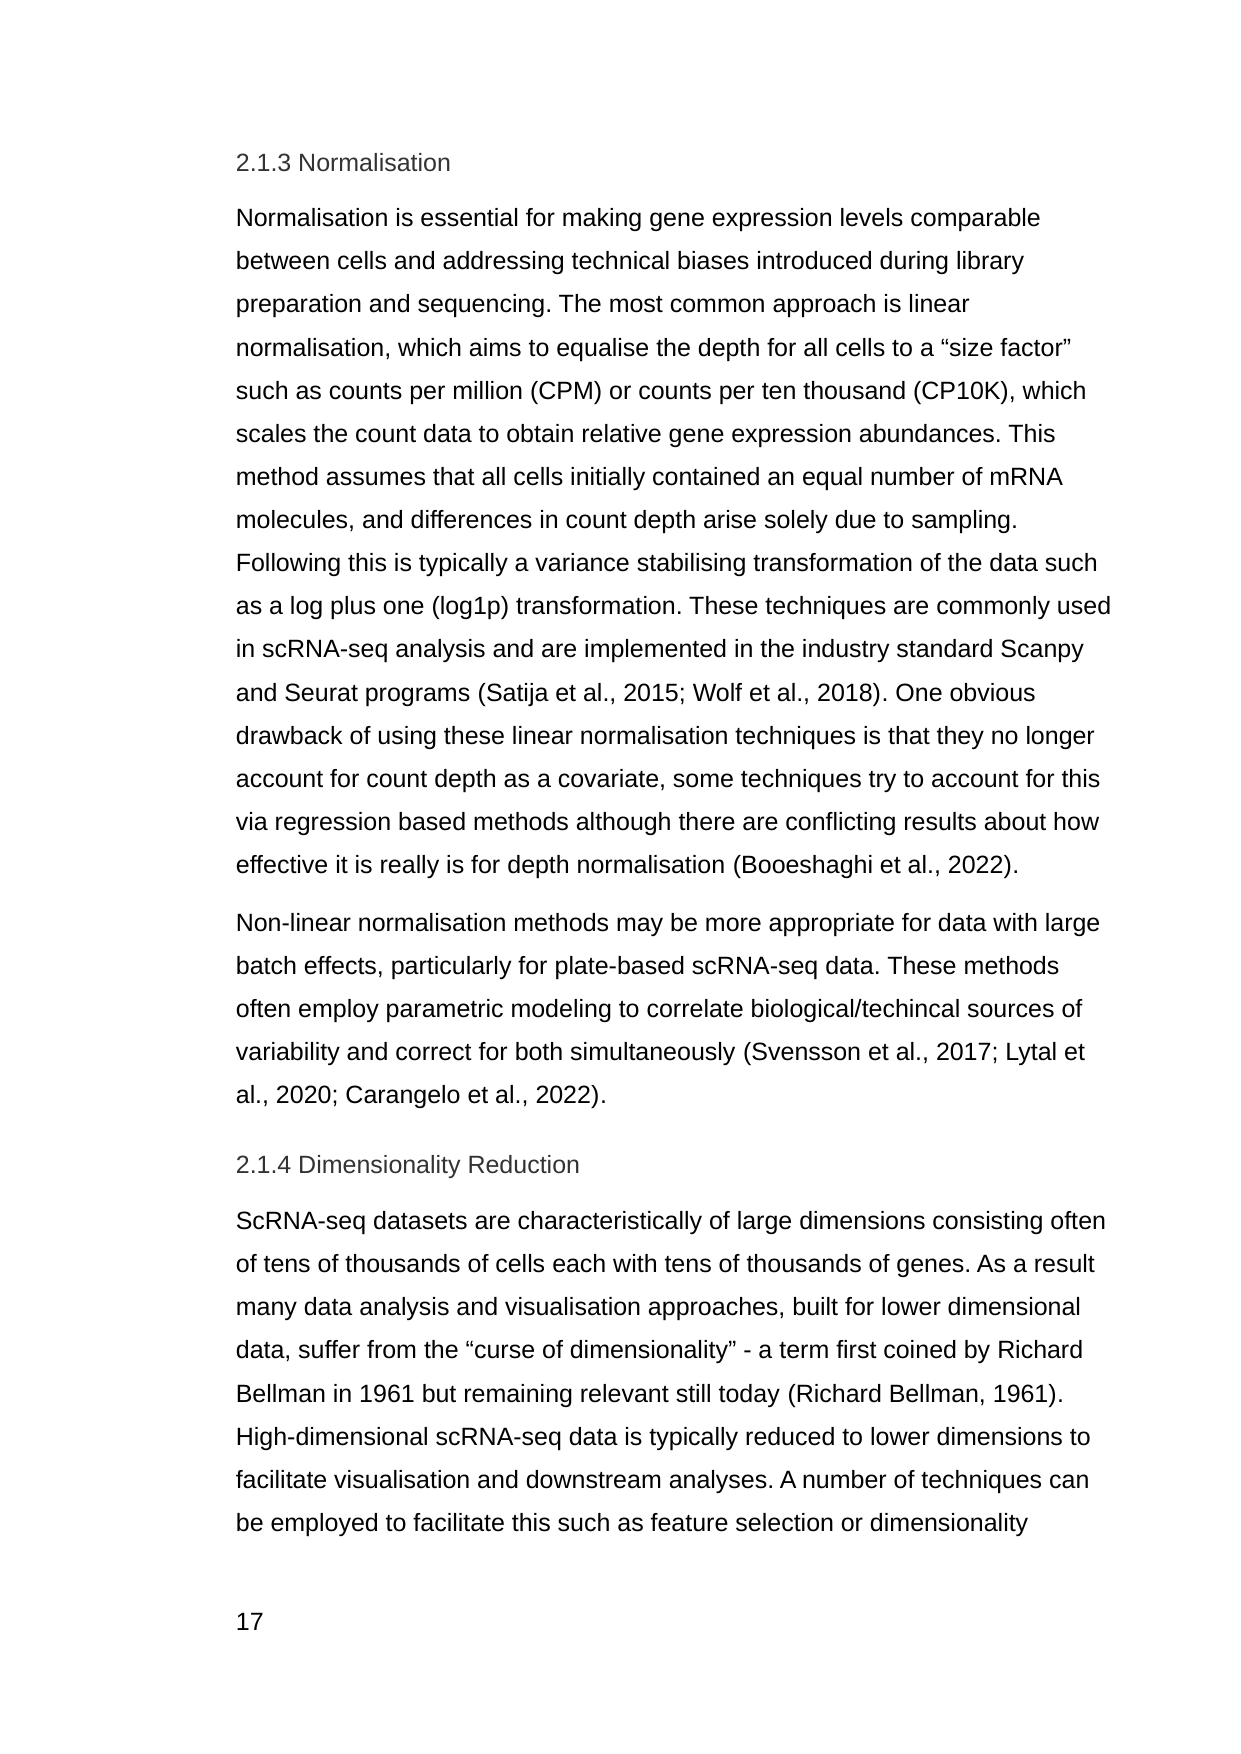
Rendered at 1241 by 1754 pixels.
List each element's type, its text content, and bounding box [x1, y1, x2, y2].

text ScRNA-seq datasets are characteristically of large dimensions consisting often of tens of thousands of cells each with tens of thousands of genes. As a result many data analysis and visualisation approaches, built for lower dimensional data, suffer from the “curse of dimensionality” - a term first coined by Richard Bellman in 1961 but remaining relevant still today (Richard Bellman, 1961). High-dimensional scRNA-seq data is typically reduced to lower dimensions to facilitate visualisation and downstream analyses. A number of techniques can be employed to facilitate this such as feature selection or dimensionality [236, 1206, 1122, 1537]
text Non-linear normalisation methods may be more appropriate for data with large batch effects, particularly for plate-based scRNA-seq data. These methods often employ parametric modeling to correlate biological/techincal sources of variability and correct for both simultaneously (Svensson et al., 2017; Lytal et al., 2020; Carangelo et al., 2022). [236, 908, 1122, 1109]
text Normalisation is essential for making gene expression levels comparable between cells and addressing technical biases introduced during library preparation and sequencing. The most common approach is linear normalisation, which aims to equalise the depth for all cells to a “size factor” such as counts per million (CPM) or counts per ten thousand (CP10K), which scales the count data to obtain relative gene expression abundances. This method assumes that all cells initially contained an equal number of mRNA molecules, and differences in count depth arise solely due to sampling. Following this is typically a variance stabilising transformation of the data such as a log plus one (log1p) transformation. These techniques are commonly used in scRNA-seq analysis and are implemented in the industry standard Scanpy and Seurat programs (Satija et al., 2015; Wolf et al., 2018). One obvious drawback of using these linear normalisation techniques is that they no longer account for count depth as a covariate, some techniques try to account for this via regression based methods although there are conflicting results about how effective it is really is for depth normalisation (Booeshaghi et al., 2022). [236, 203, 1122, 879]
subtitle 2.1.4 Dimensionality Reduction [236, 1151, 1122, 1179]
subtitle 2.1.3 Normalisation [236, 148, 1122, 176]
